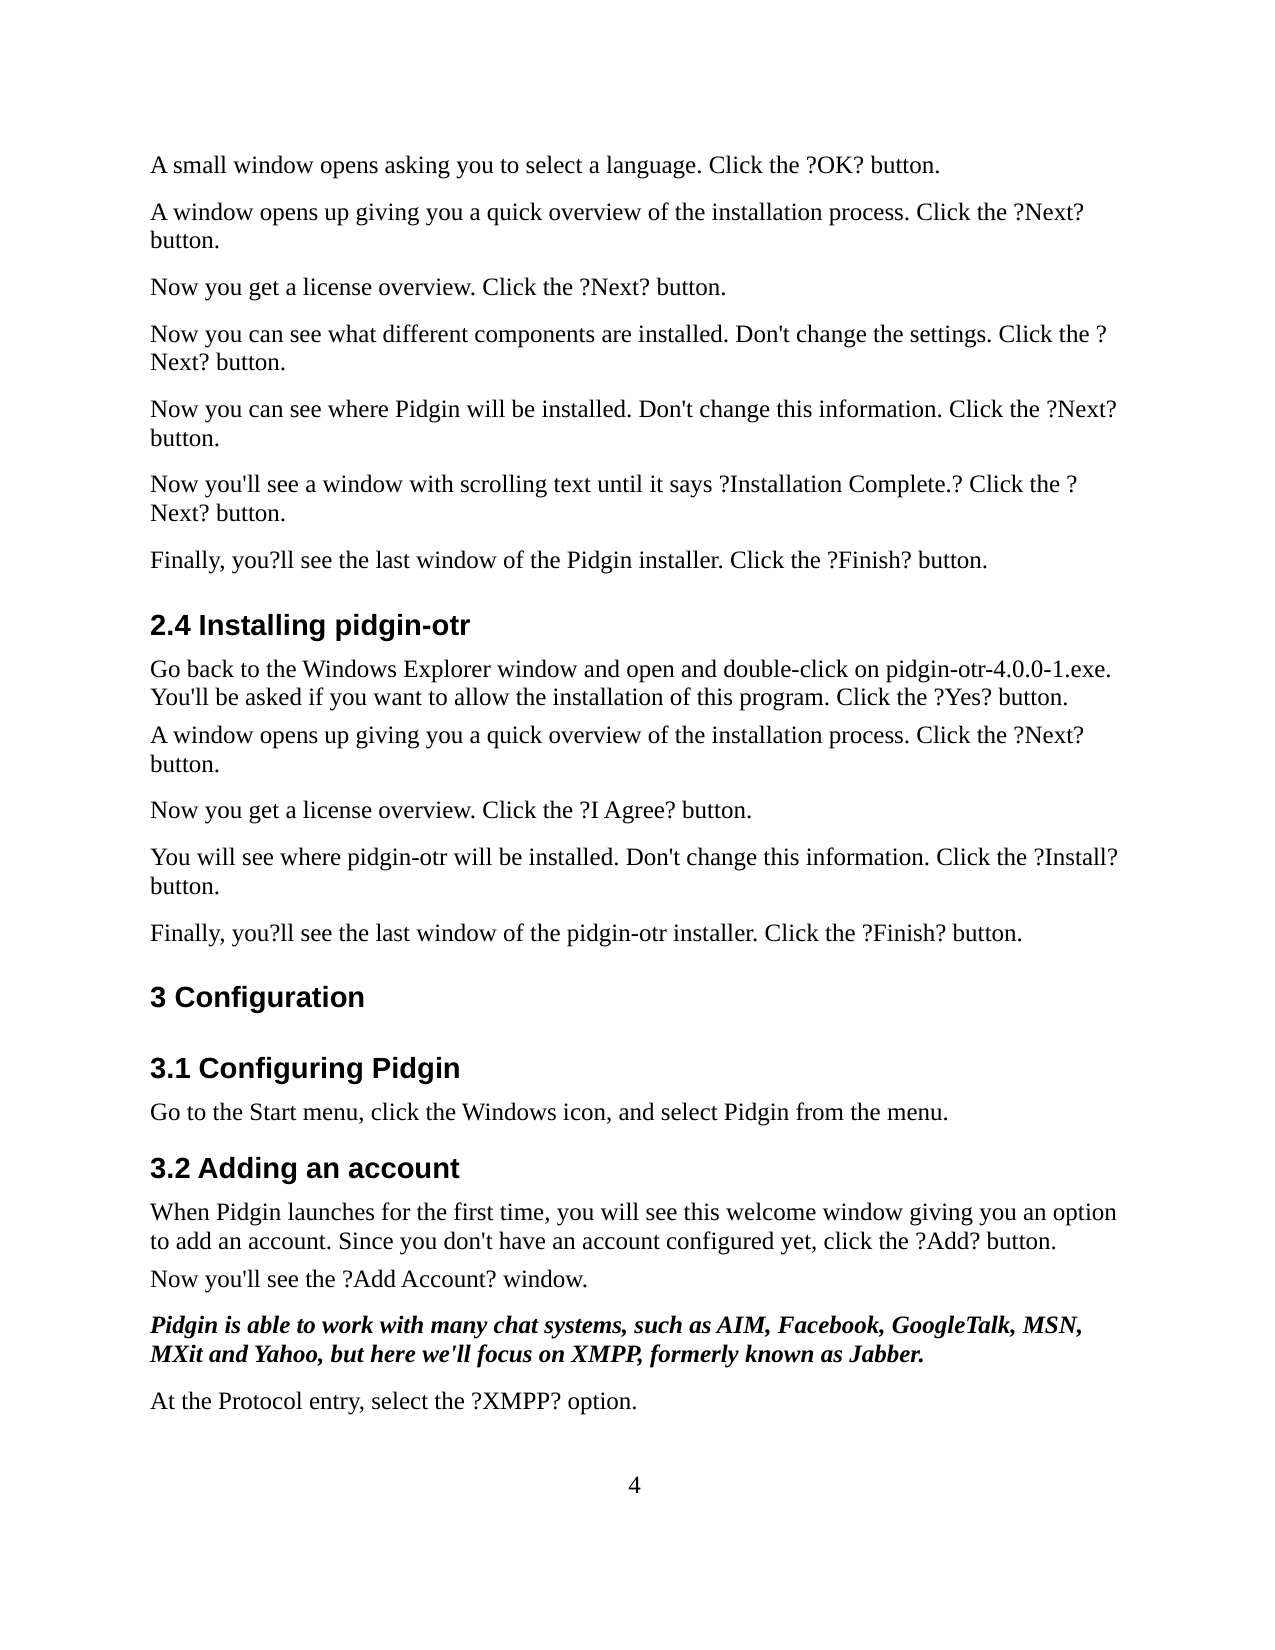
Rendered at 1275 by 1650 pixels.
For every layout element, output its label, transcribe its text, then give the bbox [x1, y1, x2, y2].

text When Pidgin launches for the first time, you will see this welcome window giving you an option to add an account. Since you don't have an account configured yet, click the ?Add? button. [150, 1197, 1125, 1255]
text You will see where pidgin-otr will be installed. Don't change this information. Click the ?Install? button. [150, 842, 1125, 900]
text Now you'll see the ?Add Account? window. [150, 1264, 1125, 1292]
text Pidgin is able to work with many chat systems, such as AIM, Facebook, GoogleTalk, MSN, MXit and Yahoo, but here we'll focus on XMPP, formerly known as Jabber. [150, 1310, 1125, 1368]
text Finally, you?ll see the last window of the Pidgin installer. Click the ?Finish? button. [150, 545, 1125, 574]
text At the Protocol entry, select the ?XMPP? option. [150, 1386, 1125, 1414]
subtitle 3.1 Configuring Pidgin [150, 1051, 1125, 1085]
text Go to the Start menu, click the Windows icon, and select Pidgin from the menu. [150, 1097, 1125, 1126]
text A window opens up giving you a quick overview of the installation process. Click the ?Next? button. [150, 197, 1125, 254]
text Now you can see where Pidgin will be installed. Don't change this information. Click the ?Next? button. [150, 394, 1125, 452]
text A window opens up giving you a quick overview of the installation process. Click the ?Next? button. [150, 720, 1125, 778]
text Go back to the Windows Explorer window and open and double-click on pidgin-otr-4.0.0-1.exe. You'll be asked if you want to allow the installation of this program. Click the ?Yes? button. [150, 654, 1125, 711]
subtitle 3 Configuration [150, 980, 1125, 1014]
text Now you can see what different components are installed. Don't change the settings. Click the ?Next? button. [150, 319, 1125, 376]
text Now you get a license overview. Click the ?I Agree? button. [150, 796, 1125, 824]
subtitle 3.2 Adding an account [150, 1151, 1125, 1185]
text Now you'll see a window with scrolling text until it says ?Installation Complete.? Click the ?Next? button. [150, 469, 1125, 527]
text Now you get a license overview. Click the ?Next? button. [150, 272, 1125, 301]
text A small window opens asking you to select a language. Click the ?OK? button. [150, 150, 1125, 179]
text Finally, you?ll see the last window of the pidgin-otr installer. Click the ?Finish? button. [150, 918, 1125, 946]
subtitle 2.4 Installing pidgin-otr [150, 608, 1125, 641]
